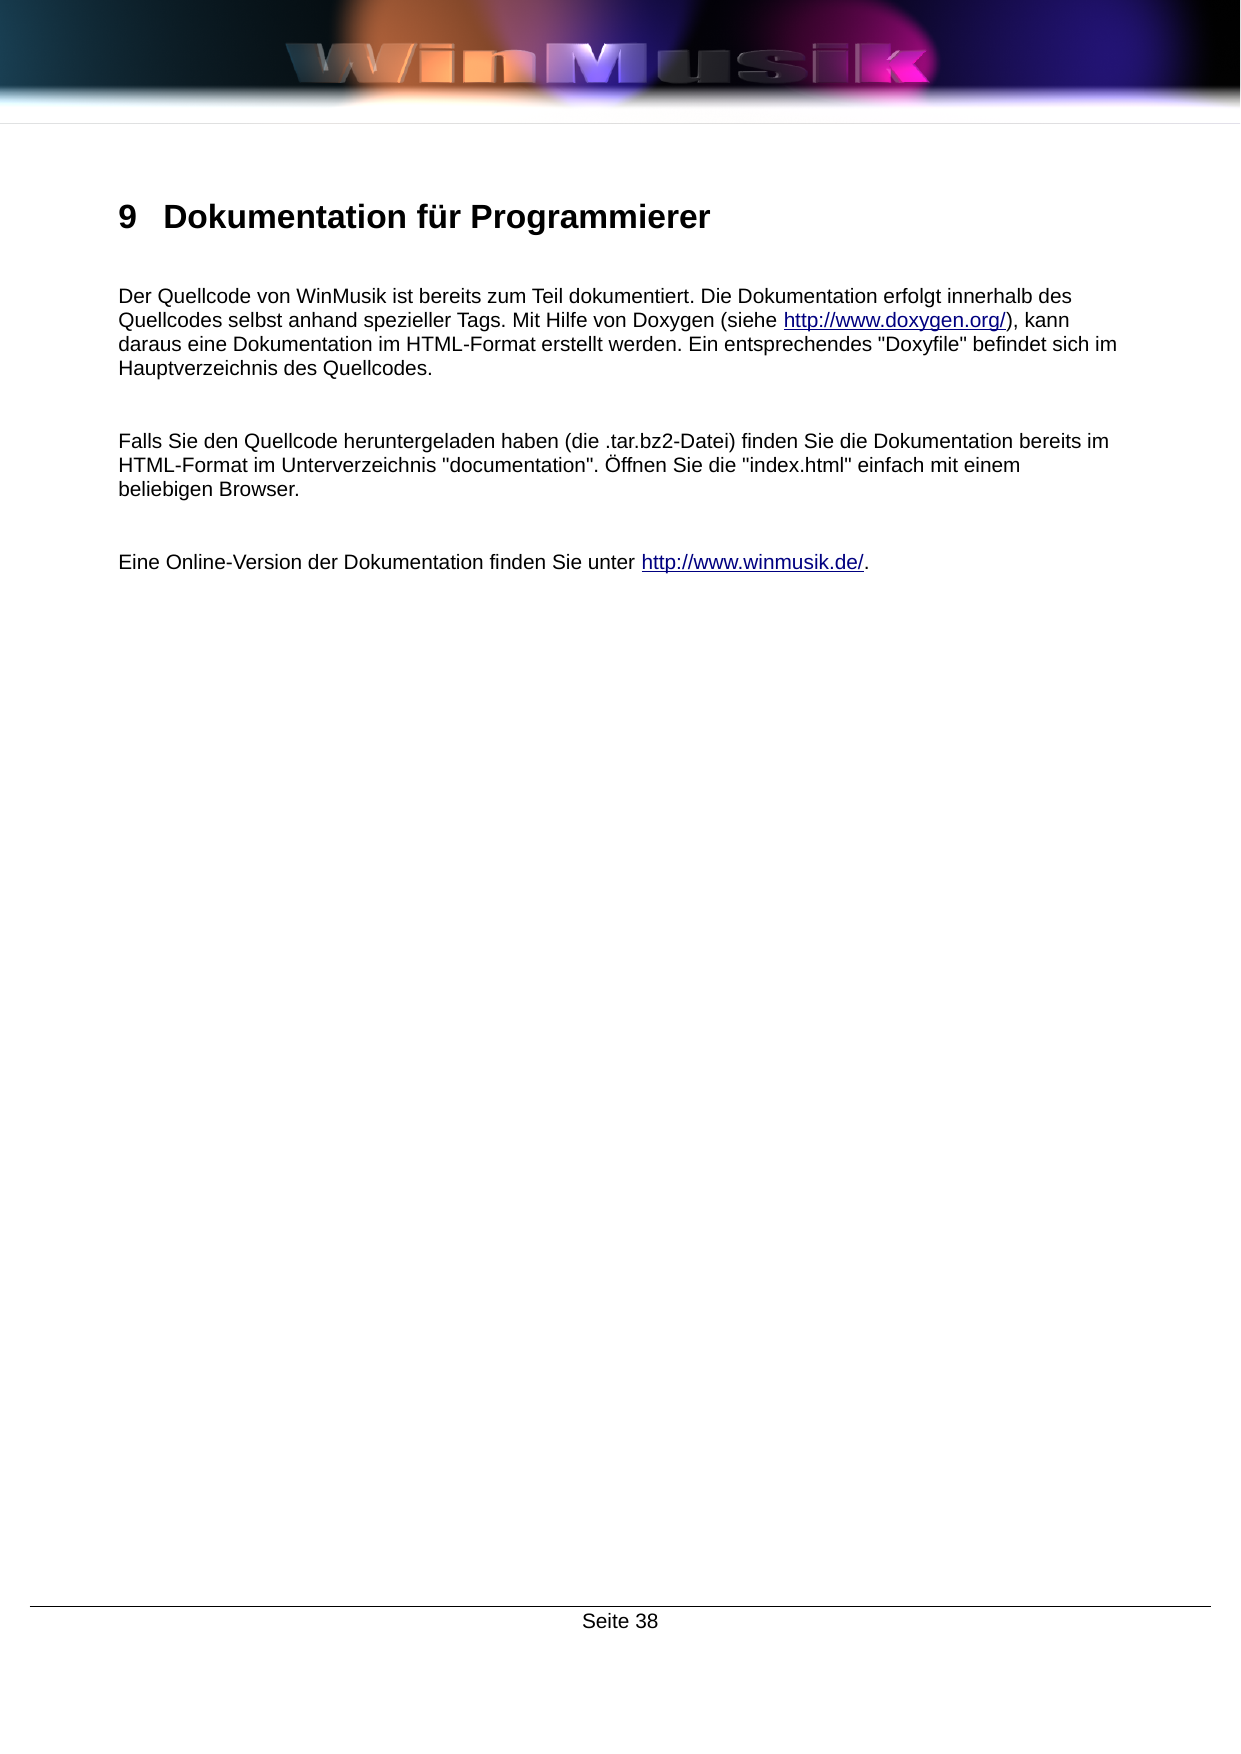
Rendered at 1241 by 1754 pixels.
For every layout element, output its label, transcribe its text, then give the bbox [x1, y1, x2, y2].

text Eine Online-Version der Dokumentation finden Sie unter http://www.winmusik.de/. [118, 550, 1122, 574]
subtitle Dokumentation für Programmierer [118, 197, 1122, 235]
text Falls Sie den Quellcode heruntergeladen haben (die .tar.bz2-Datei) finden Sie die Dokumentation bereits im HTML-Format im Unterverzeichnis "documentation". Öffnen Sie die "index.html" einfach mit einem beliebigen Browser. [118, 429, 1122, 501]
text Der Quellcode von WinMusik ist bereits zum Teil dokumentiert. Die Dokumentation erfolgt innerhalb des Quellcodes selbst anhand spezieller Tags. Mit Hilfe von Doxygen (siehe http://www.doxygen.org/), kann daraus eine Dokumentation im HTML-Format erstellt werden. Ein entsprechendes "Doxyfile" befindet sich im Hauptverzeichnis des Quellcodes. [118, 284, 1122, 380]
